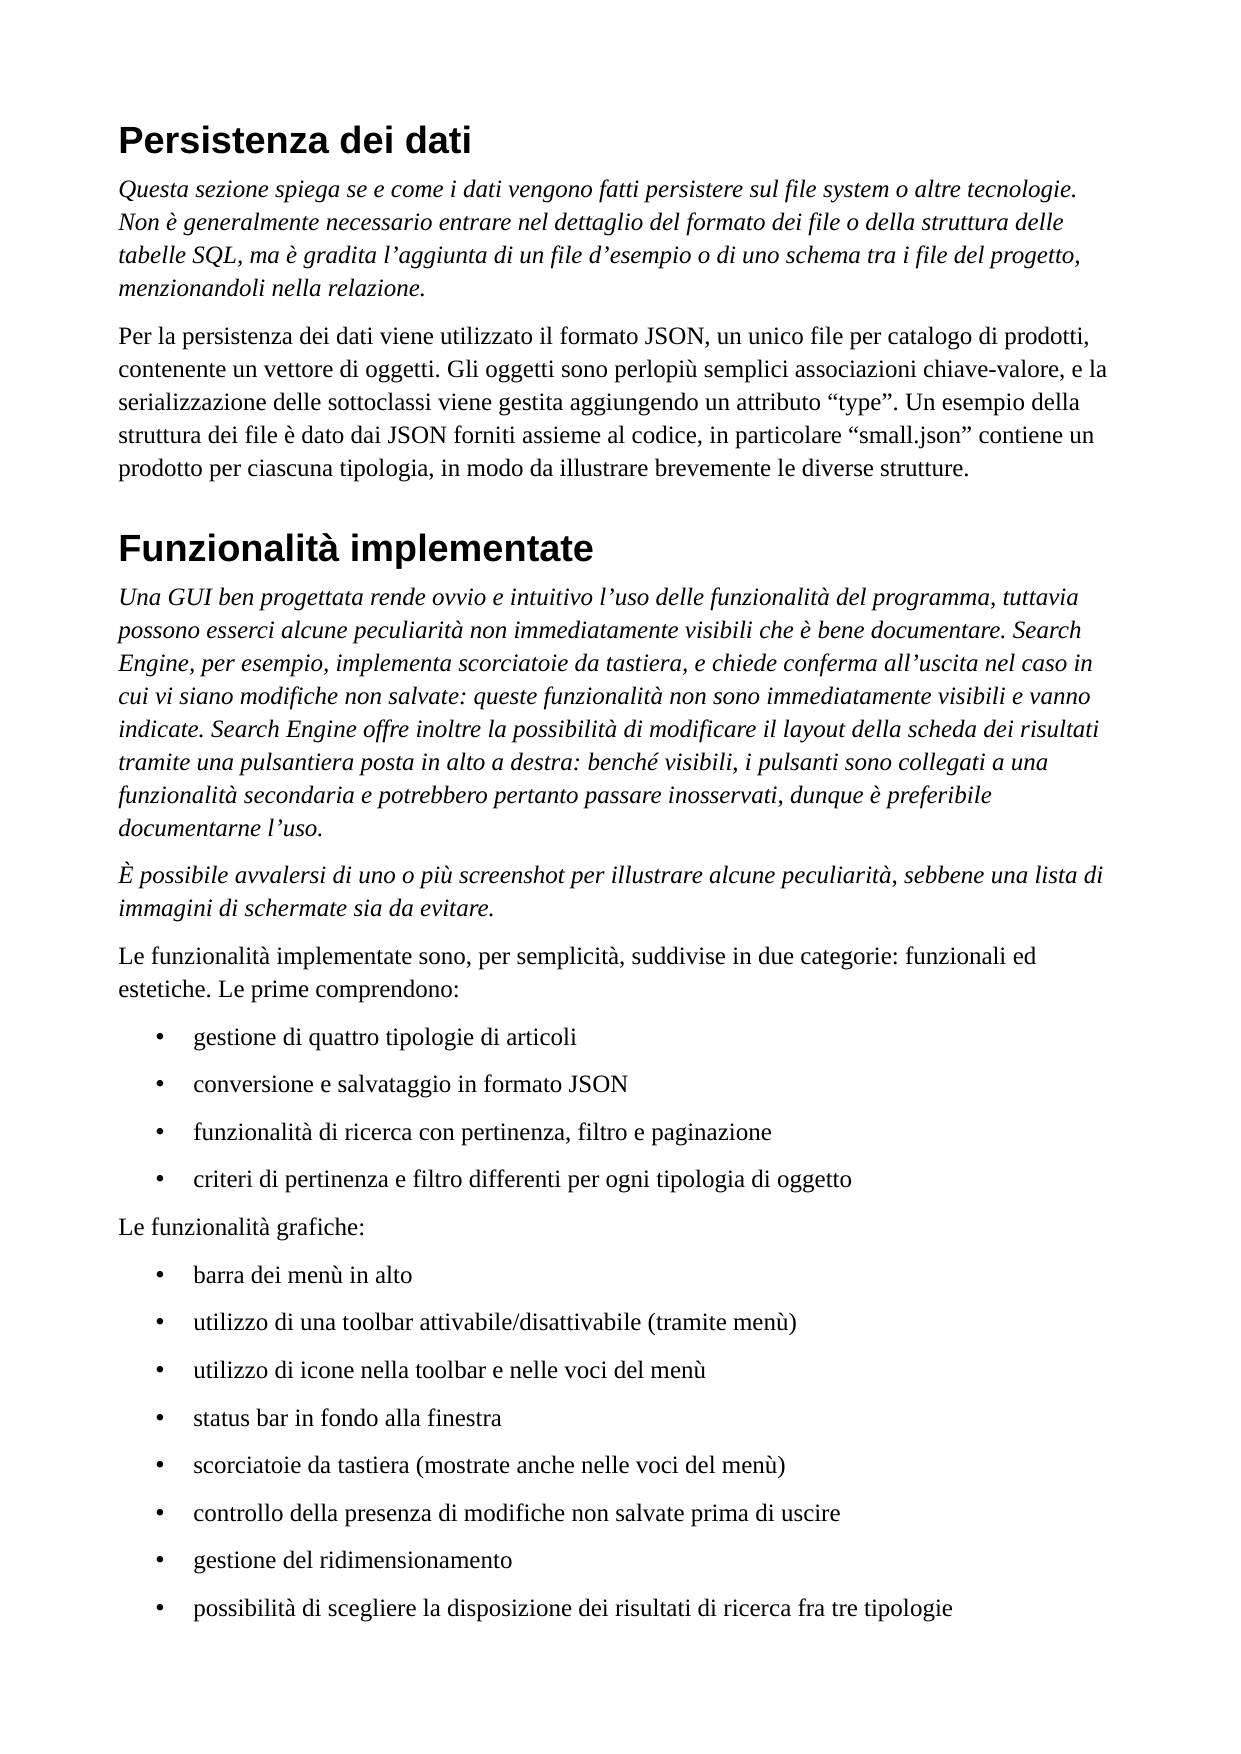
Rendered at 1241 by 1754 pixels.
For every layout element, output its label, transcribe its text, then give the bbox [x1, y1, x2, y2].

list utilizzo di una toolbar attivabile/disattivabile (tramite menù) [156, 1307, 1122, 1336]
list barra dei menù in alto [156, 1260, 1122, 1288]
list controllo della presenza di modifiche non salvate prima di uscire [156, 1498, 1122, 1527]
text Le funzionalità grafiche: [118, 1212, 1122, 1241]
list gestione di quattro tipologie di articoli [156, 1022, 1122, 1051]
list utilizzo di icone nella toolbar e nelle voci del menù [156, 1355, 1122, 1384]
list funzionalità di ricerca con pertinenza, filtro e paginazione [156, 1117, 1122, 1146]
text Questa sezione spiega se e come i dati vengono fatti persistere sul file system o altre tecnologie. Non è generalmente necessario entrare nel dettaglio del formato dei file o della struttura delle tabelle SQL, ma è gradita l’aggiunta di un file d’esempio o di uno schema tra i file del progetto, menzionandoli nella relazione. [118, 174, 1122, 302]
text Per la persistenza dei dati viene utilizzato il formato JSON, un unico file per catalogo di prodotti, contenente un vettore di oggetti. Gli oggetti sono perlopiù semplici associazioni chiave-valore, e la serializzazione delle sottoclassi viene gestita aggiungendo un attributo “type”. Un esempio della struttura dei file è dato dai JSON forniti assieme al codice, in particolare “small.json” contiene un prodotto per ciascuna tipologia, in modo da illustrare brevemente le diverse strutture. [118, 321, 1122, 482]
text Le funzionalità implementate sono, per semplicità, suddivise in due categorie: funzionali ed estetiche. Le prime comprendono: [118, 941, 1122, 1003]
subtitle Persistenza dei dati [118, 118, 1122, 162]
list conversione e salvataggio in formato JSON [156, 1069, 1122, 1098]
list status bar in fondo alla finestra [156, 1403, 1122, 1431]
list gestione del ridimensionamento [156, 1545, 1122, 1574]
list possibilità di scegliere la disposizione dei risultati di ricerca fra tre tipologie [156, 1593, 1122, 1622]
subtitle Funzionalità implementate [118, 526, 1122, 569]
list scorciatoie da tastiera (mostrate anche nelle voci del menù) [156, 1450, 1122, 1479]
text È possibile avvalersi di uno o più screenshot per illustrare alcune peculiarità, sebbene una lista di immagini di schermate sia da evitare. [118, 861, 1122, 922]
text Una GUI ben progettata rende ovvio e intuitivo l’uso delle funzionalità del programma, tuttavia possono esserci alcune peculiarità non immediatamente visibili che è bene documentare. Search Engine, per esempio, implementa scorciatoie da tastiera, e chiede conferma all’uscita nel caso in cui vi siano modifiche non salvate: queste funzionalità non sono immediatamente visibili e vanno indicate. Search Engine offre inoltre la possibilità di modificare il layout della scheda dei risultati tramite una pulsantiera posta in alto a destra: benché visibili, i pulsanti sono collegati a una funzionalità secondaria e potrebbero pertanto passare inosservati, dunque è preferibile documentarne l’uso. [118, 582, 1122, 842]
list criteri di pertinenza e filtro differenti per ogni tipologia di oggetto [156, 1164, 1122, 1193]
